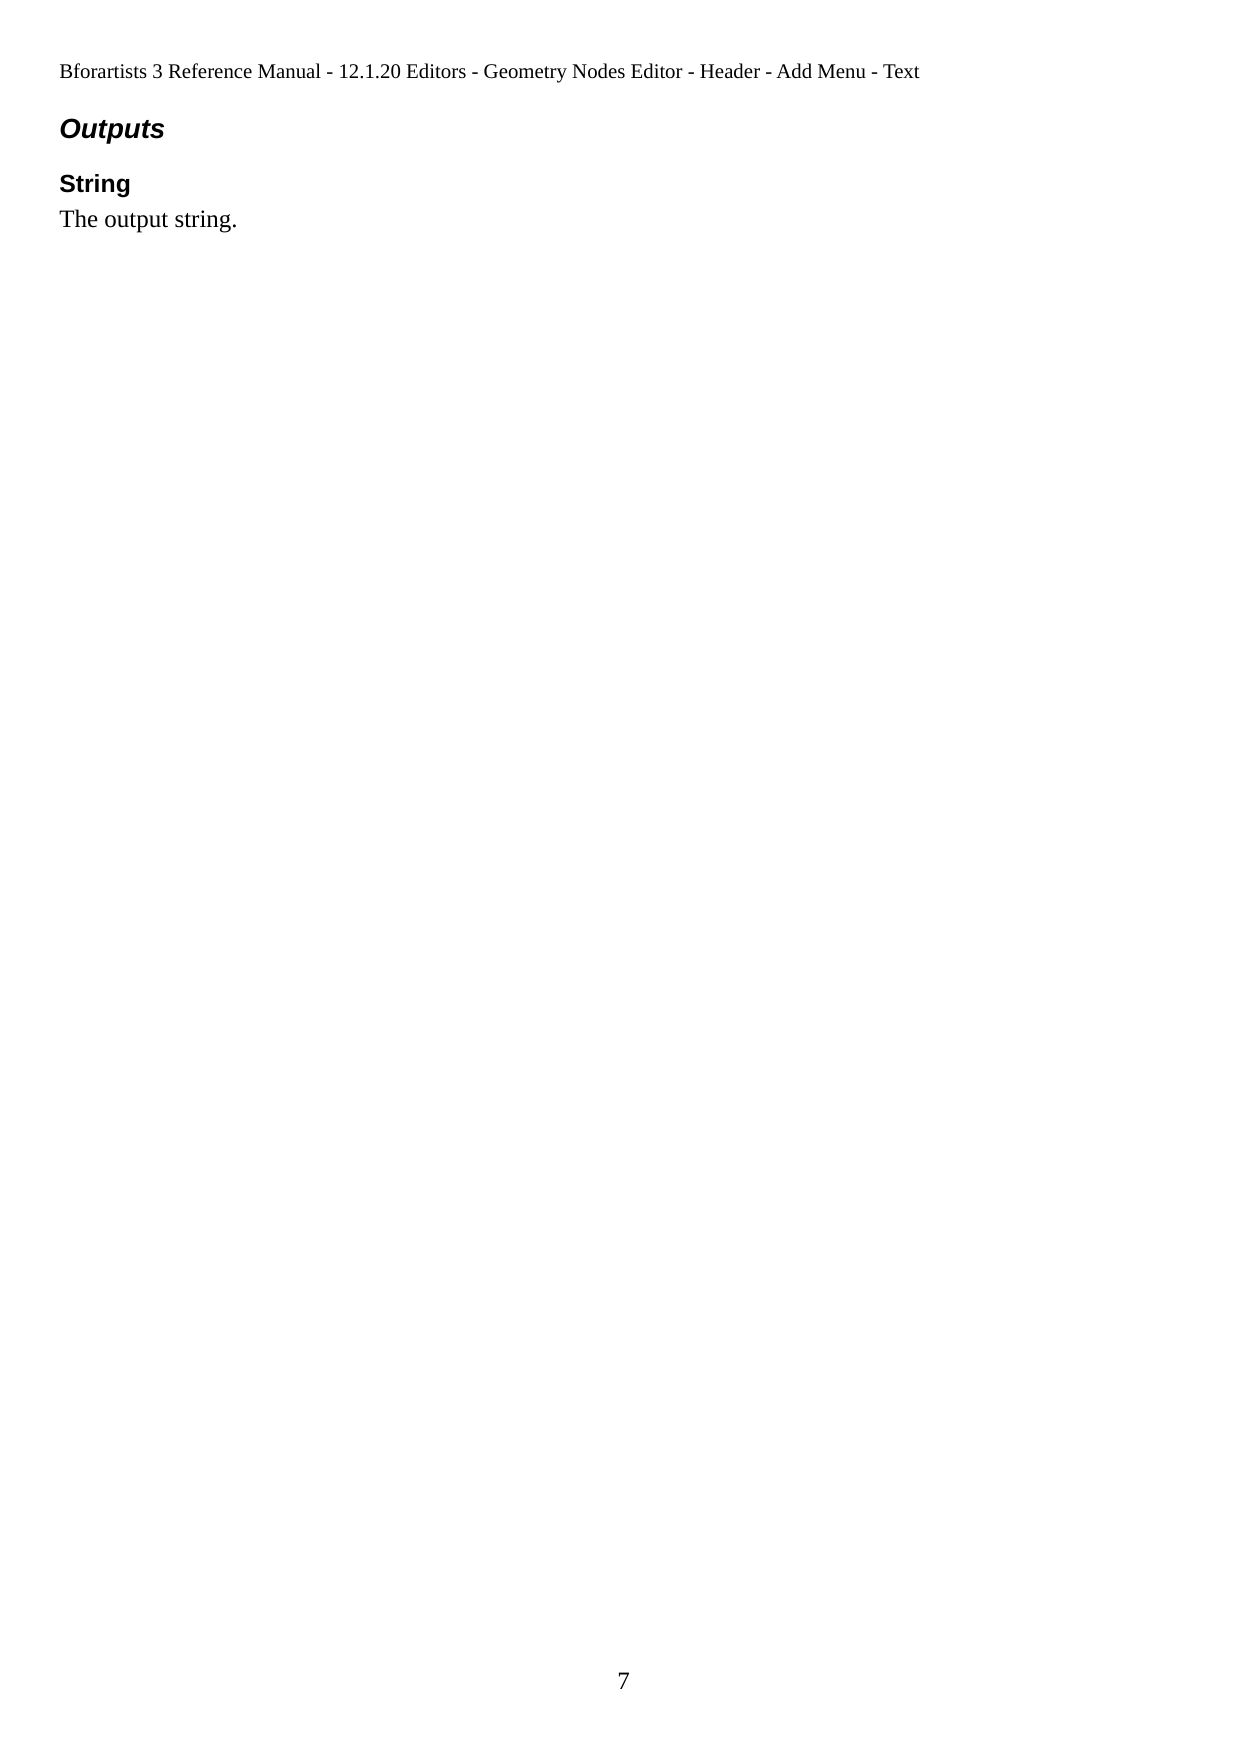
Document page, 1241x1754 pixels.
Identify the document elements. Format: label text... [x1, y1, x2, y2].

text The output string. [59, 204, 1181, 233]
subtitle Outputs [59, 113, 1181, 144]
subtitle String [59, 169, 1181, 198]
